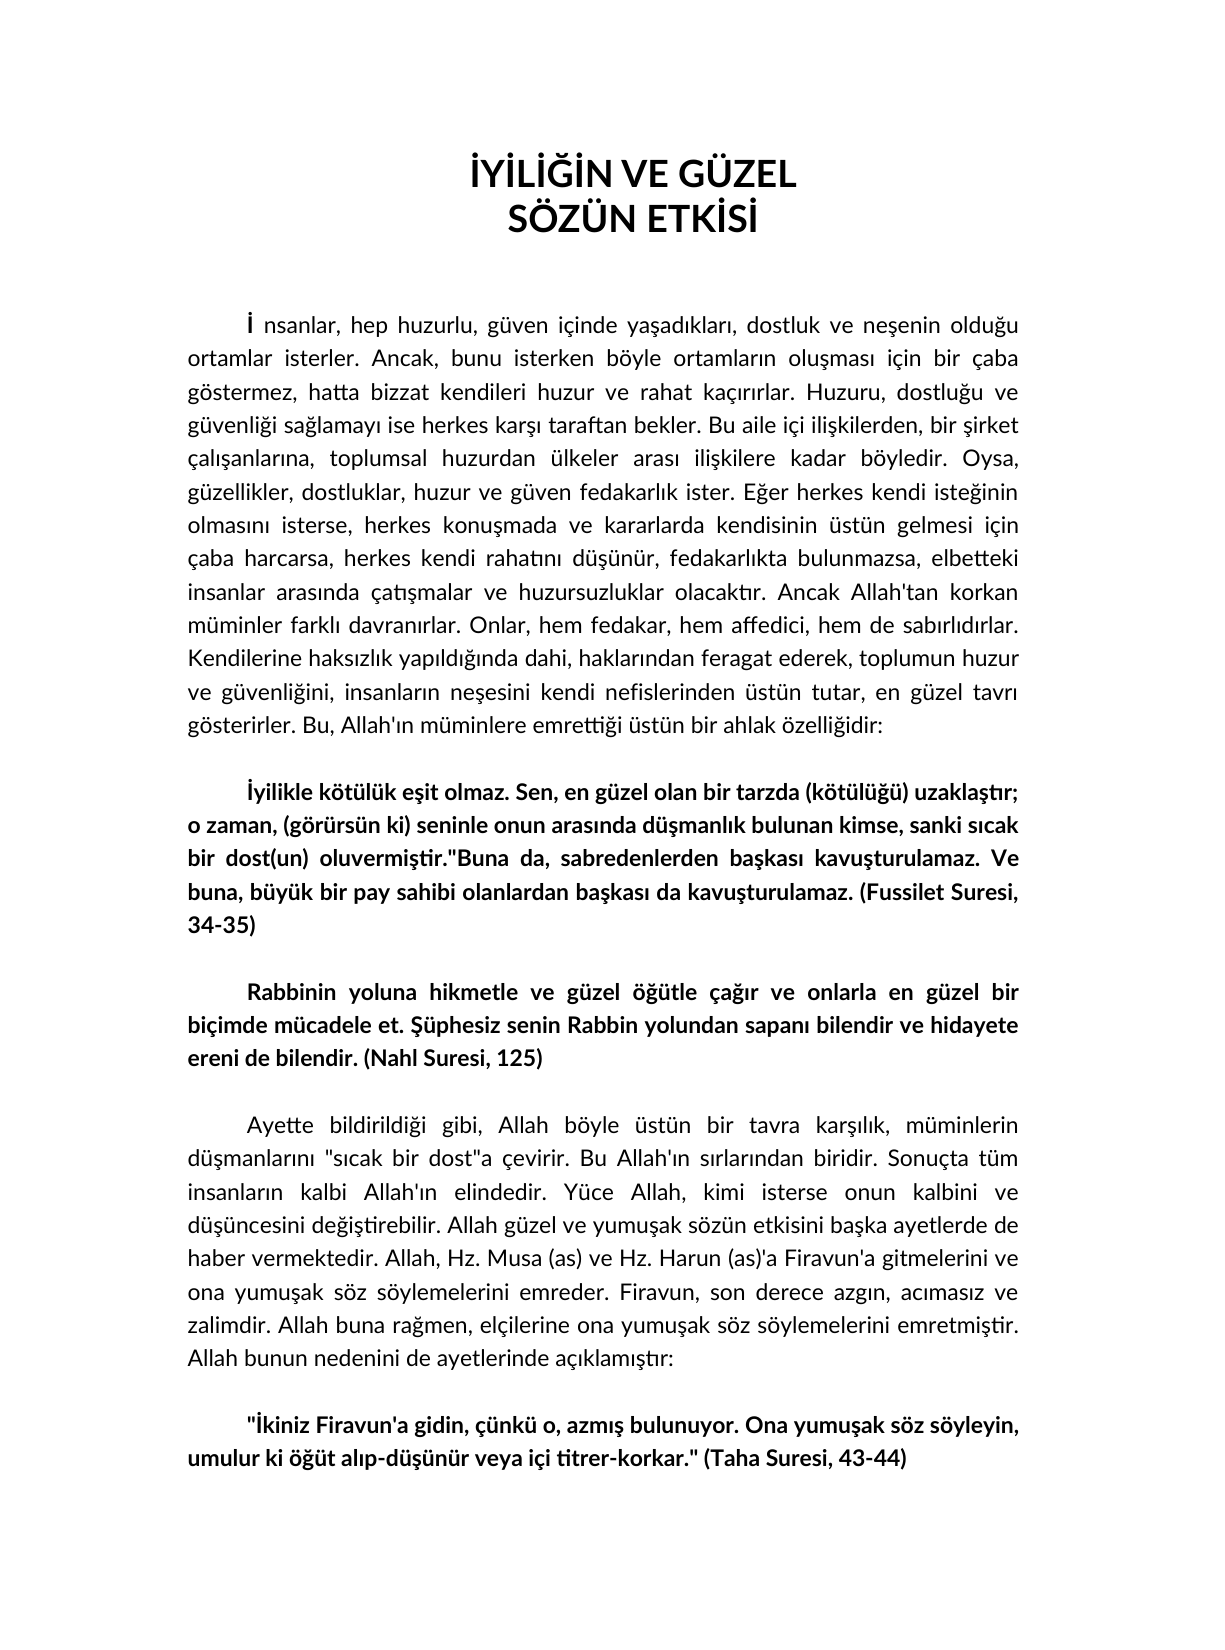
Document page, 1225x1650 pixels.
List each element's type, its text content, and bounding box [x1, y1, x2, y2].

text Ayette bildirildiği gibi, Allah böyle üstün bir tavra karşılık, müminlerin düşmanlarını "sıcak bir dost"a çevirir. Bu Allah'ın sırlarından biridir. Sonuçta tüm insanların kalbi Allah'ın elindedir. Yüce Allah, kimi isterse onun kalbini ve düşüncesini değiştirebilir. Allah güzel ve yumuşak sözün etkisini başka ayetlerde de haber vermektedir. Allah, Hz. Musa (as) ve Hz. Harun (as)'a Firavun'a gitmelerini ve ona yumuşak söz söylemelerini emreder. Firavun, son derece azgın, acımasız ve zalimdir. Allah buna rağmen, elçilerine ona yumuşak söz söylemelerini emretmiştir. Allah bunun nedenini de ayetlerinde açıklamıştır: [187, 1107, 1020, 1373]
subtitle İYİLİĞİN VE GÜZEL [187, 150, 1020, 195]
text "İkiniz Firavun'a gidin, çünkü o, azmış bulunuyor. Ona yumuşak söz söyleyin, umulur ki öğüt alıp-düşünür veya içi titrer-korkar." (Taha Suresi, 43-44) [187, 1407, 1020, 1473]
text İyilikle kötülük eşit olmaz. Sen, en güzel olan bir tarzda (kötülüğü) uzaklaştır; o zaman, (görürsün ki) seninle onun arasında düşmanlık bulunan kimse, sanki sıcak bir dost(un) oluvermiştir."Buna da, sabredenlerden başkası kavuşturulamaz. Ve buna, büyük bir pay sahibi olanlardan başkası da kavuşturulamaz. (Fussilet Suresi, 34-35) [187, 773, 1020, 940]
subtitle SÖZÜN ETKİSİ [187, 195, 1020, 240]
text Rabbinin yoluna hikmetle ve güzel öğütle çağır ve onlarla en güzel bir biçimde mücadele et. Şüphesiz senin Rabbin yolundan sapanı bilendir ve hidayete ereni de bilendir. (Nahl Suresi, 125) [187, 973, 1020, 1073]
text İnsanlar, hep huzurlu, güven içinde yaşadıkları, dostluk ve neşenin olduğu ortamlar isterler. Ancak, bunu isterken böyle ortamların oluşması için bir çaba göstermez, hatta bizzat kendileri huzur ve rahat kaçırırlar. Huzuru, dostluğu ve güvenliği sağlamayı ise herkes karşı taraftan bekler. Bu aile içi ilişkilerden, bir şirket çalışanlarına, toplumsal huzurdan ülkeler arası ilişkilere kadar böyledir. Oysa, güzellikler, dostluklar, huzur ve güven fedakarlık ister. Eğer herkes kendi isteğinin olmasını isterse, herkes konuşmada ve kararlarda kendisinin üstün gelmesi için çaba harcarsa, herkes kendi rahatını düşünür, fedakarlıkta bulunmazsa, elbetteki insanlar arasında çatışmalar ve huzursuzluklar olacaktır. Ancak Allah'tan korkan müminler farklı davranırlar. Onlar, hem fedakar, hem affedici, hem de sabırlıdırlar. Kendilerine haksızlık yapıldığında dahi, haklarından feragat ederek, toplumun huzur ve güvenliğini, insanların neşesini kendi nefislerinden üstün tutar, en güzel tavrı gösterirler. Bu, Allah'ın müminlere emrettiği üstün bir ahlak özelliğidir: [187, 307, 1020, 740]
